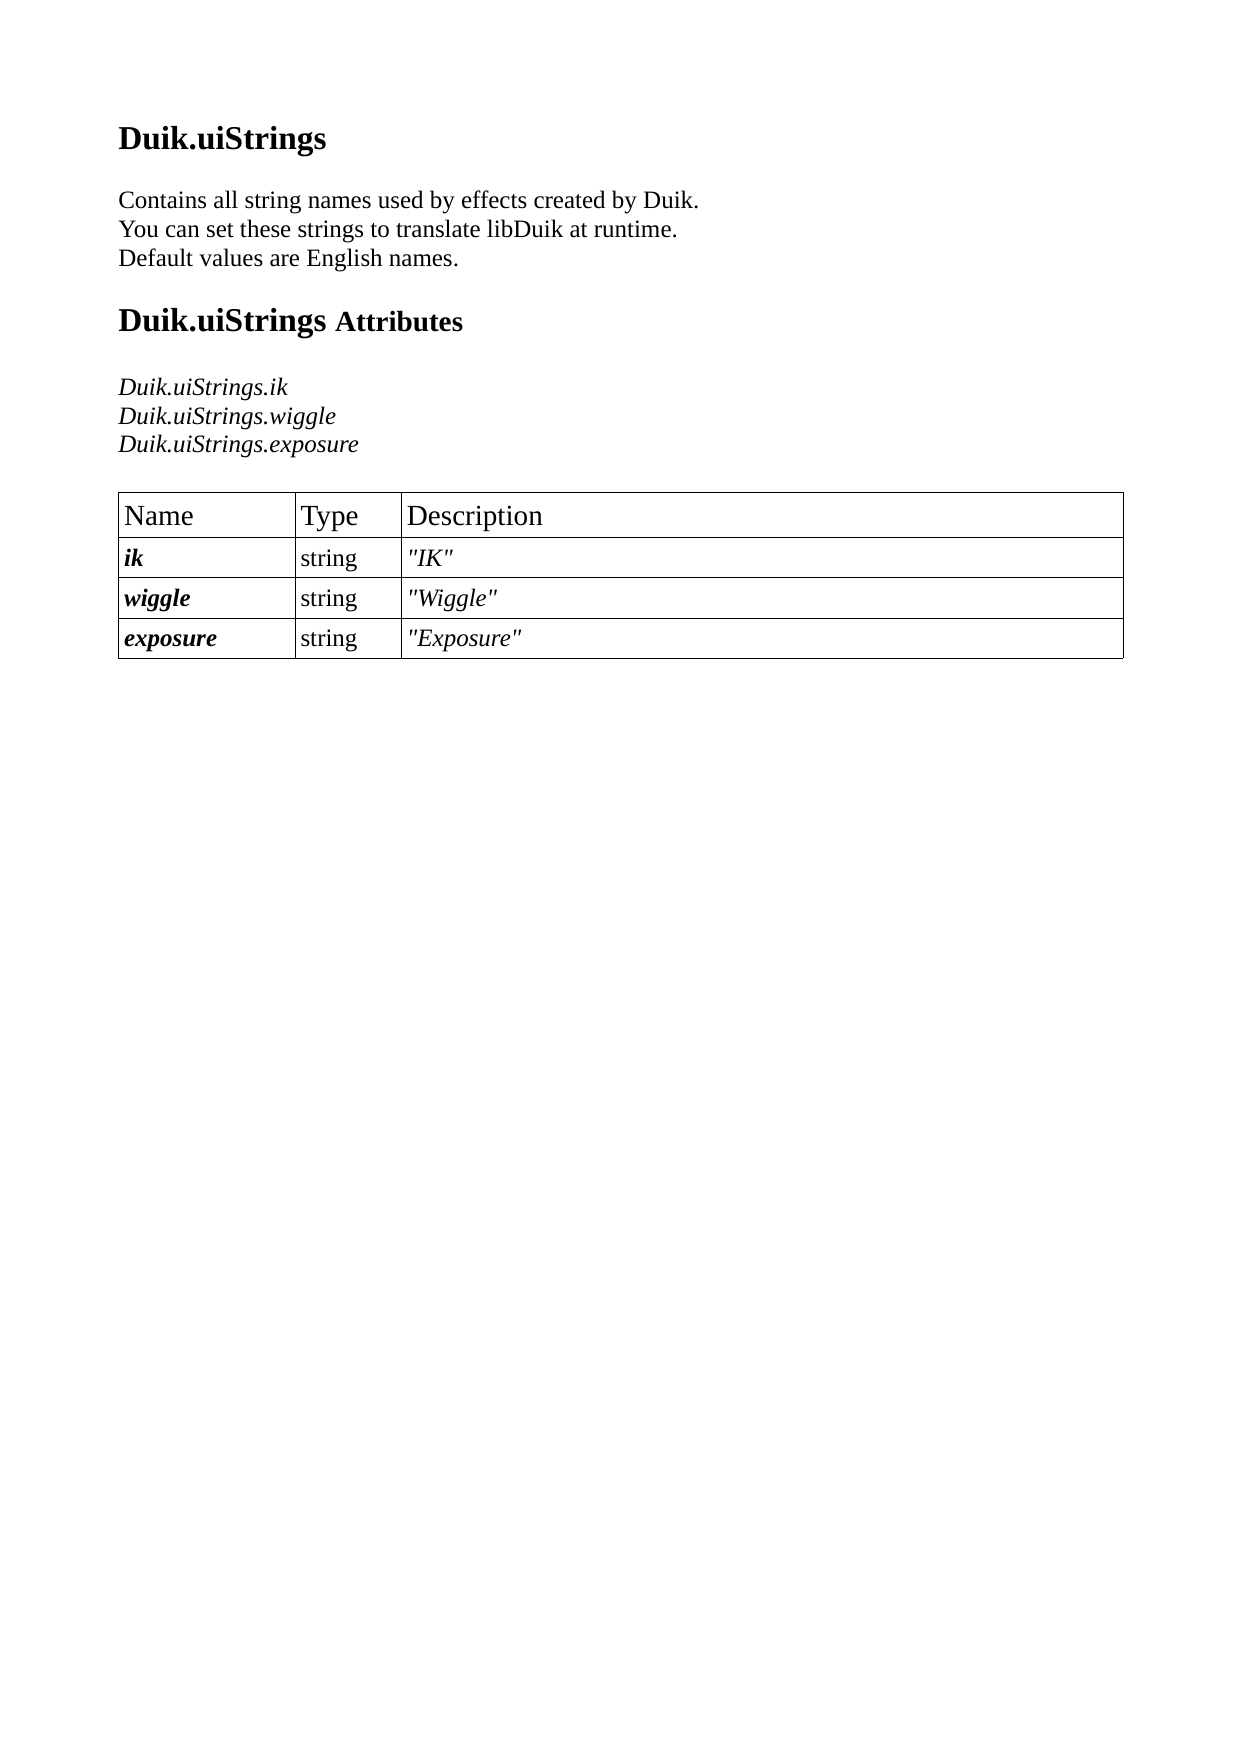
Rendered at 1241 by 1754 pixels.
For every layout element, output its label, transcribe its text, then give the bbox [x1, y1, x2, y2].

text Duik.uiStrings.ik [118, 372, 1122, 401]
table_cell exposure [119, 619, 295, 658]
table_cell "Wiggle" [402, 578, 1123, 618]
table_header Description [402, 493, 1123, 537]
table_cell ik [119, 538, 295, 577]
table_cell "IK" [402, 538, 1123, 577]
text Default values are English names. [118, 243, 1122, 271]
text You can set these strings to translate libDuik at runtime. [118, 214, 1122, 243]
text Duik.uiStrings Attributes [118, 300, 1122, 338]
table_header Type [296, 493, 401, 537]
table_cell string [296, 578, 401, 618]
table_cell wiggle [119, 578, 295, 618]
table_header Name [119, 493, 295, 537]
table_cell "Exposure" [402, 619, 1123, 658]
text Duik.uiStrings.wiggle [118, 401, 1122, 429]
table_cell string [296, 619, 401, 658]
table_cell string [296, 538, 401, 577]
text Duik.uiStrings.exposure [118, 429, 1122, 458]
text Duik.uiStrings [118, 118, 1122, 156]
text Contains all string names used by effects created by Duik. [118, 185, 1122, 214]
